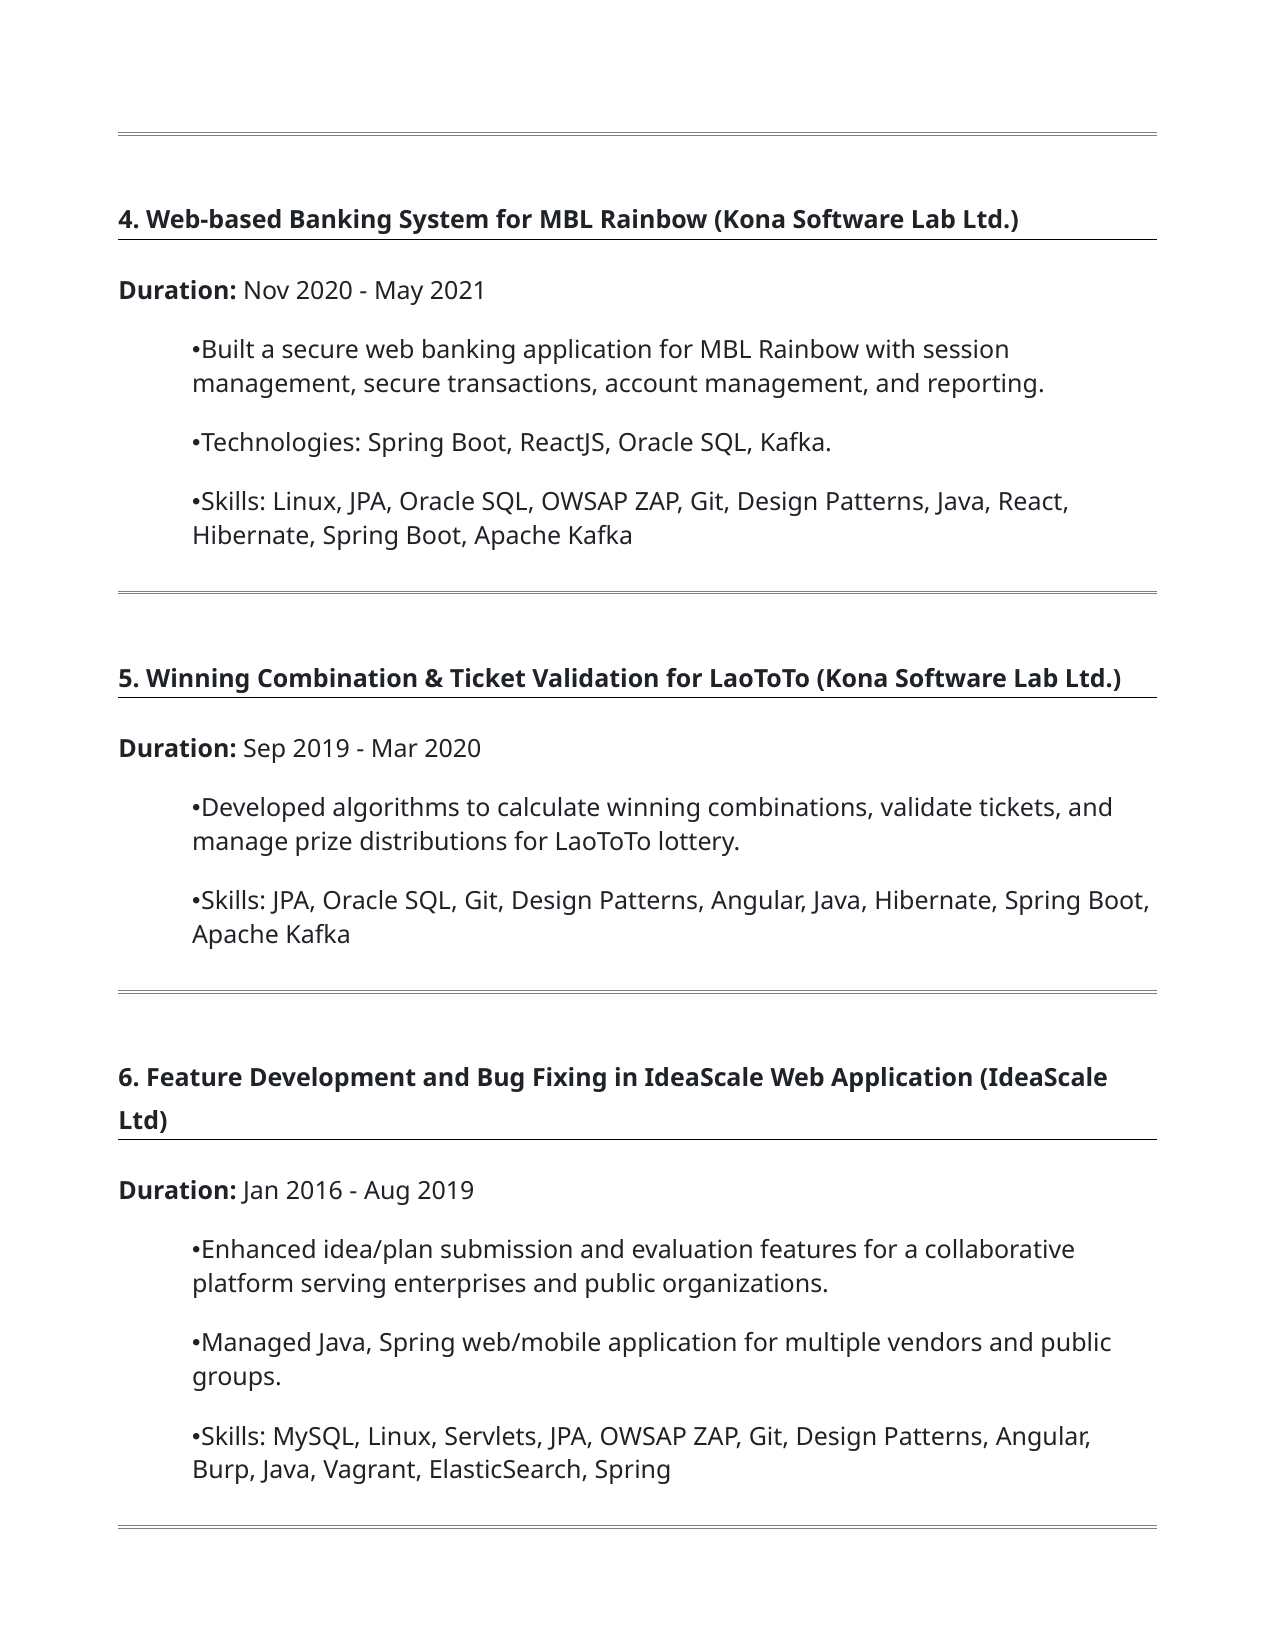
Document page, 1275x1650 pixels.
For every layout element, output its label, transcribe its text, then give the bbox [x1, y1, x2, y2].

list Skills: JPA, Oracle SQL, Git, Design Patterns, Angular, Java, Hibernate, Spring Boot, Apache Kafka [118, 883, 1157, 951]
list Skills: Linux, JPA, Oracle SQL, OWSAP ZAP, Git, Design Patterns, Java, React, Hibernate, Spring Boot, Apache Kafka [118, 483, 1157, 552]
list Developed algorithms to calculate winning combinations, validate tickets, and manage prize distributions for LaoToTo lottery. [118, 790, 1157, 858]
subtitle 6. Feature Development and Bug Fixing in IdeaScale Web Application (IdeaScale Ltd) [118, 1060, 1157, 1139]
text Duration: Jan 2016 - Aug 2019 [118, 1173, 1157, 1207]
list Technologies: Spring Boot, ReactJS, Oracle SQL, Kafka. [118, 424, 1157, 458]
list Enhanced idea/plan submission and evaluation features for a collaborative platform serving enterprises and public organizations. [118, 1232, 1157, 1300]
list Skills: MySQL, Linux, Servlets, JPA, OWSAP ZAP, Git, Design Patterns, Angular, Burp, Java, Vagrant, ElasticSearch, Spring [118, 1418, 1157, 1486]
text Duration: Nov 2020 - May 2021 [118, 272, 1157, 306]
subtitle 5. Winning Combination & Ticket Validation for LaoToTo (Kona Software Lab Ltd.) [118, 660, 1157, 697]
list Managed Java, Spring web/mobile application for multiple vendors and public groups. [118, 1325, 1157, 1393]
text Duration: Sep 2019 - Mar 2020 [118, 731, 1157, 765]
subtitle 4. Web-based Banking System for MBL Rainbow (Kona Software Lab Ltd.) [118, 202, 1157, 239]
list Built a secure web banking application for MBL Rainbow with session management, secure transactions, account management, and reporting. [118, 331, 1157, 399]
